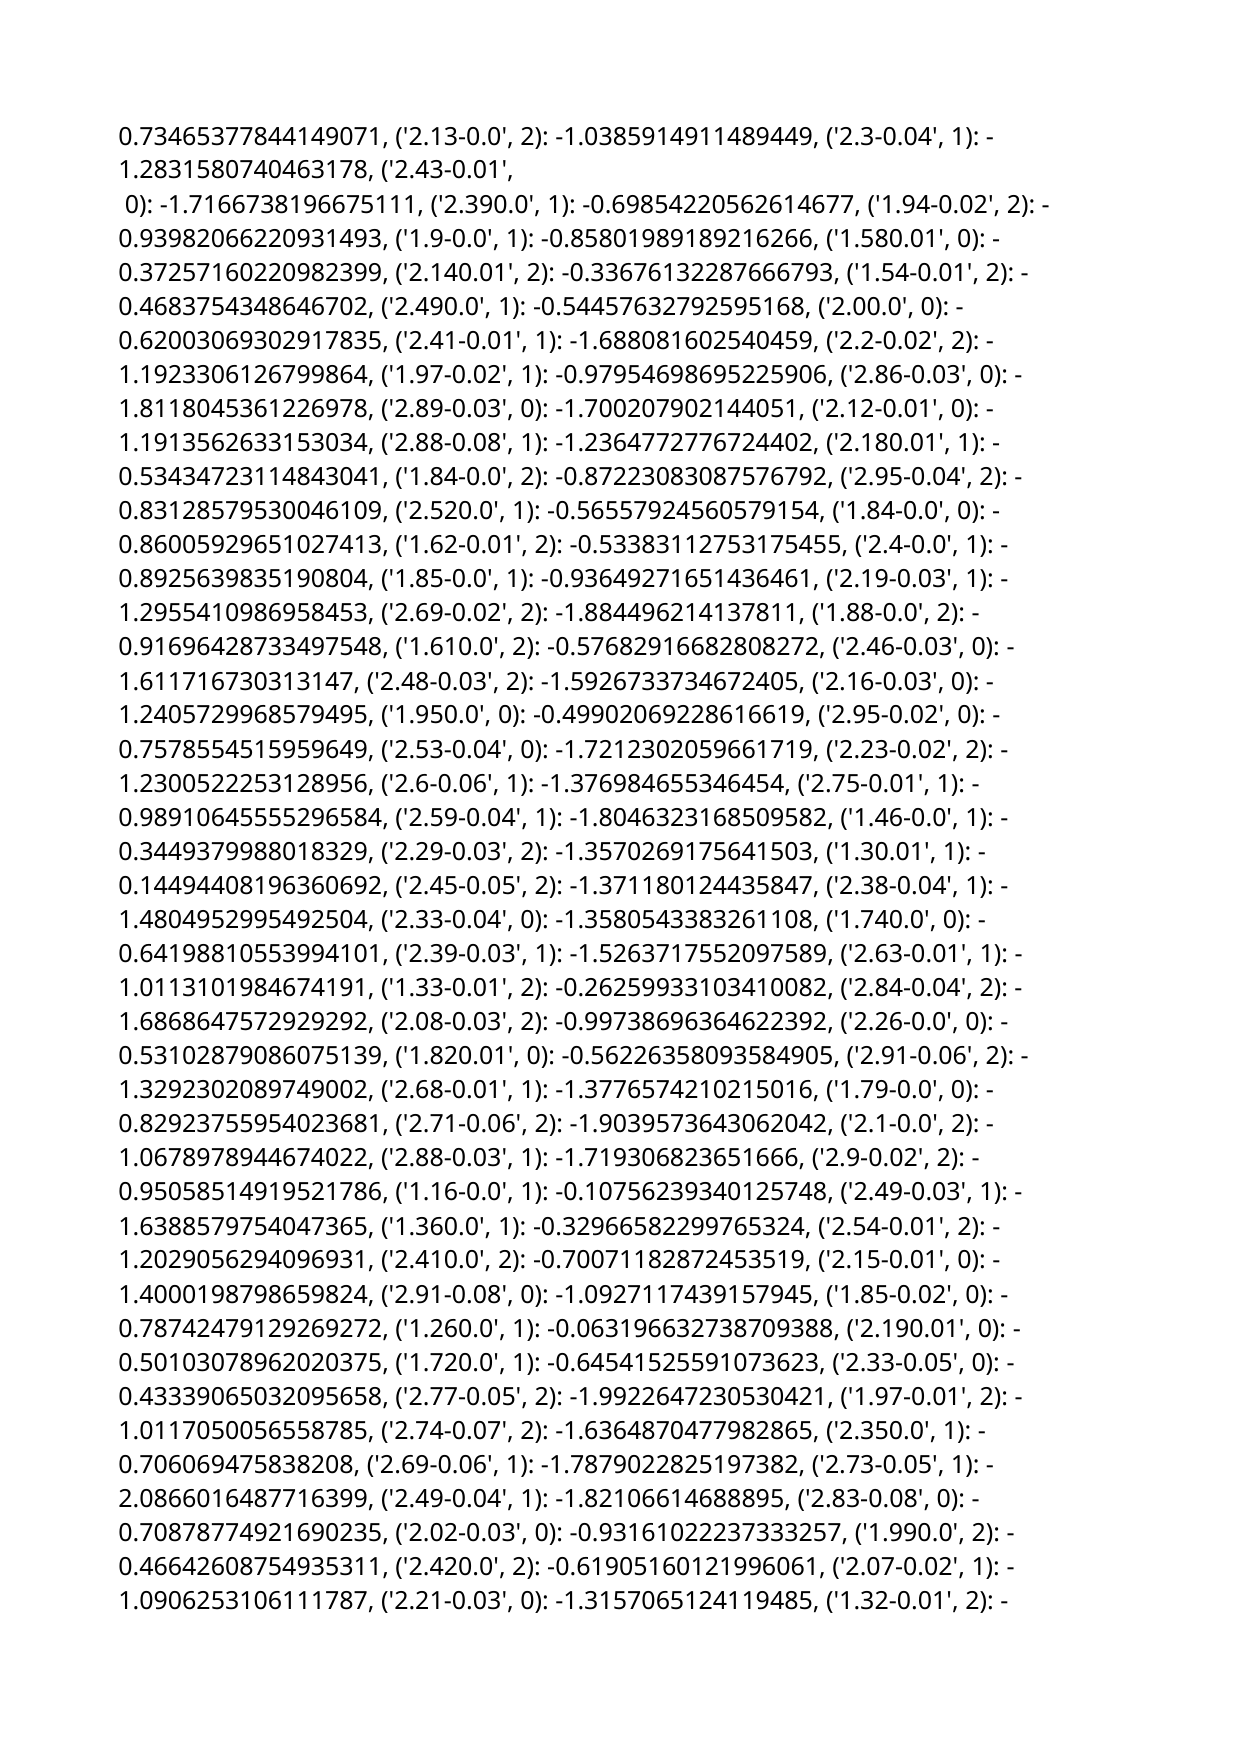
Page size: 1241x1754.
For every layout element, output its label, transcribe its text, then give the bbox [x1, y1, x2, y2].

text 0): -1.7166738196675111, ('2.390.0', 1): -0.69854220562614677, ('1.94-0.02', 2): -0.93982066220931493, ('1.9-0.0', 1): -0.85801989189216266, ('1.580.01', 0): -0.37257160220982399, ('2.140.01', 2): -0.33676132287666793, ('1.54-0.01', 2): -0.4683754348646702, ('2.490.0', 1): -0.54457632792595168, ('2.00.0', 0): -0.62003069302917835, ('2.41-0.01', 1): -1.688081602540459, ('2.2-0.02', 2): -1.1923306126799864, ('1.97-0.02', 1): -0.97954698695225906, ('2.86-0.03', 0): -1.8118045361226978, ('2.89-0.03', 0): -1.700207902144051, ('2.12-0.01', 0): -1.1913562633153034, ('2.88-0.08', 1): -1.2364772776724402, ('2.180.01', 1): -0.53434723114843041, ('1.84-0.0', 2): -0.87223083087576792, ('2.95-0.04', 2): -0.83128579530046109, ('2.520.0', 1): -0.56557924560579154, ('1.84-0.0', 0): -0.86005929651027413, ('1.62-0.01', 2): -0.53383112753175455, ('2.4-0.0', 1): -0.8925639835190804, ('1.85-0.0', 1): -0.93649271651436461, ('2.19-0.03', 1): -1.2955410986958453, ('2.69-0.02', 2): -1.884496214137811, ('1.88-0.0', 2): -0.91696428733497548, ('1.610.0', 2): -0.57682916682808272, ('2.46-0.03', 0): -1.611716730313147, ('2.48-0.03', 2): -1.5926733734672405, ('2.16-0.03', 0): -1.2405729968579495, ('1.950.0', 0): -0.49902069228616619, ('2.95-0.02', 0): -0.7578554515959649, ('2.53-0.04', 0): -1.7212302059661719, ('2.23-0.02', 2): -1.2300522253128956, ('2.6-0.06', 1): -1.376984655346454, ('2.75-0.01', 1): -0.98910645555296584, ('2.59-0.04', 1): -1.8046323168509582, ('1.46-0.0', 1): -0.3449379988018329, ('2.29-0.03', 2): -1.3570269175641503, ('1.30.01', 1): -0.14494408196360692, ('2.45-0.05', 2): -1.371180124435847, ('2.38-0.04', 1): -1.4804952995492504, ('2.33-0.04', 0): -1.3580543383261108, ('1.740.0', 0): -0.64198810553994101, ('2.39-0.03', 1): -1.5263717552097589, ('2.63-0.01', 1): -1.0113101984674191, ('1.33-0.01', 2): -0.26259933103410082, ('2.84-0.04', 2): -1.6868647572929292, ('2.08-0.03', 2): -0.99738696364622392, ('2.26-0.0', 0): -0.53102879086075139, ('1.820.01', 0): -0.56226358093584905, ('2.91-0.06', 2): -1.3292302089749002, ('2.68-0.01', 1): -1.3776574210215016, ('1.79-0.0', 0): -0.82923755954023681, ('2.71-0.06', 2): -1.9039573643062042, ('2.1-0.0', 2): -1.0678978944674022, ('2.88-0.03', 1): -1.719306823651666, ('2.9-0.02', 2): -0.95058514919521786, ('1.16-0.0', 1): -0.10756239340125748, ('2.49-0.03', 1): -1.6388579754047365, ('1.360.0', 1): -0.32966582299765324, ('2.54-0.01', 2): -1.2029056294096931, ('2.410.0', 2): -0.70071182872453519, ('2.15-0.01', 0): -1.4000198798659824, ('2.91-0.08', 0): -1.0927117439157945, ('1.85-0.02', 0): -0.78742479129269272, ('1.260.0', 1): -0.063196632738709388, ('2.190.01', 0): -0.50103078962020375, ('1.720.0', 1): -0.64541525591073623, ('2.33-0.05', 0): -0.43339065032095658, ('2.77-0.05', 2): -1.9922647230530421, ('1.97-0.01', 2): -1.0117050056558785, ('2.74-0.07', 2): -1.6364870477982865, ('2.350.0', 1): -0.706069475838208, ('2.69-0.06', 1): -1.7879022825197382, ('2.73-0.05', 1): -2.0866016487716399, ('2.49-0.04', 1): -1.82106614688895, ('2.83-0.08', 0): -0.70878774921690235, ('2.02-0.03', 0): -0.93161022237333257, ('1.990.0', 2): -0.46642608754935311, ('2.420.0', 2): -0.61905160121996061, ('2.07-0.02', 1): -1.0906253106111787, ('2.21-0.03', 0): -1.3157065124119485, ('1.32-0.01', 2): [118, 186, 1122, 1617]
text -0.73465377844149071, ('2.13-0.0', 2): -1.0385914911489449, ('2.3-0.04', 1): -1.2831580740463178, ('2.43-0.01', [118, 118, 1122, 186]
